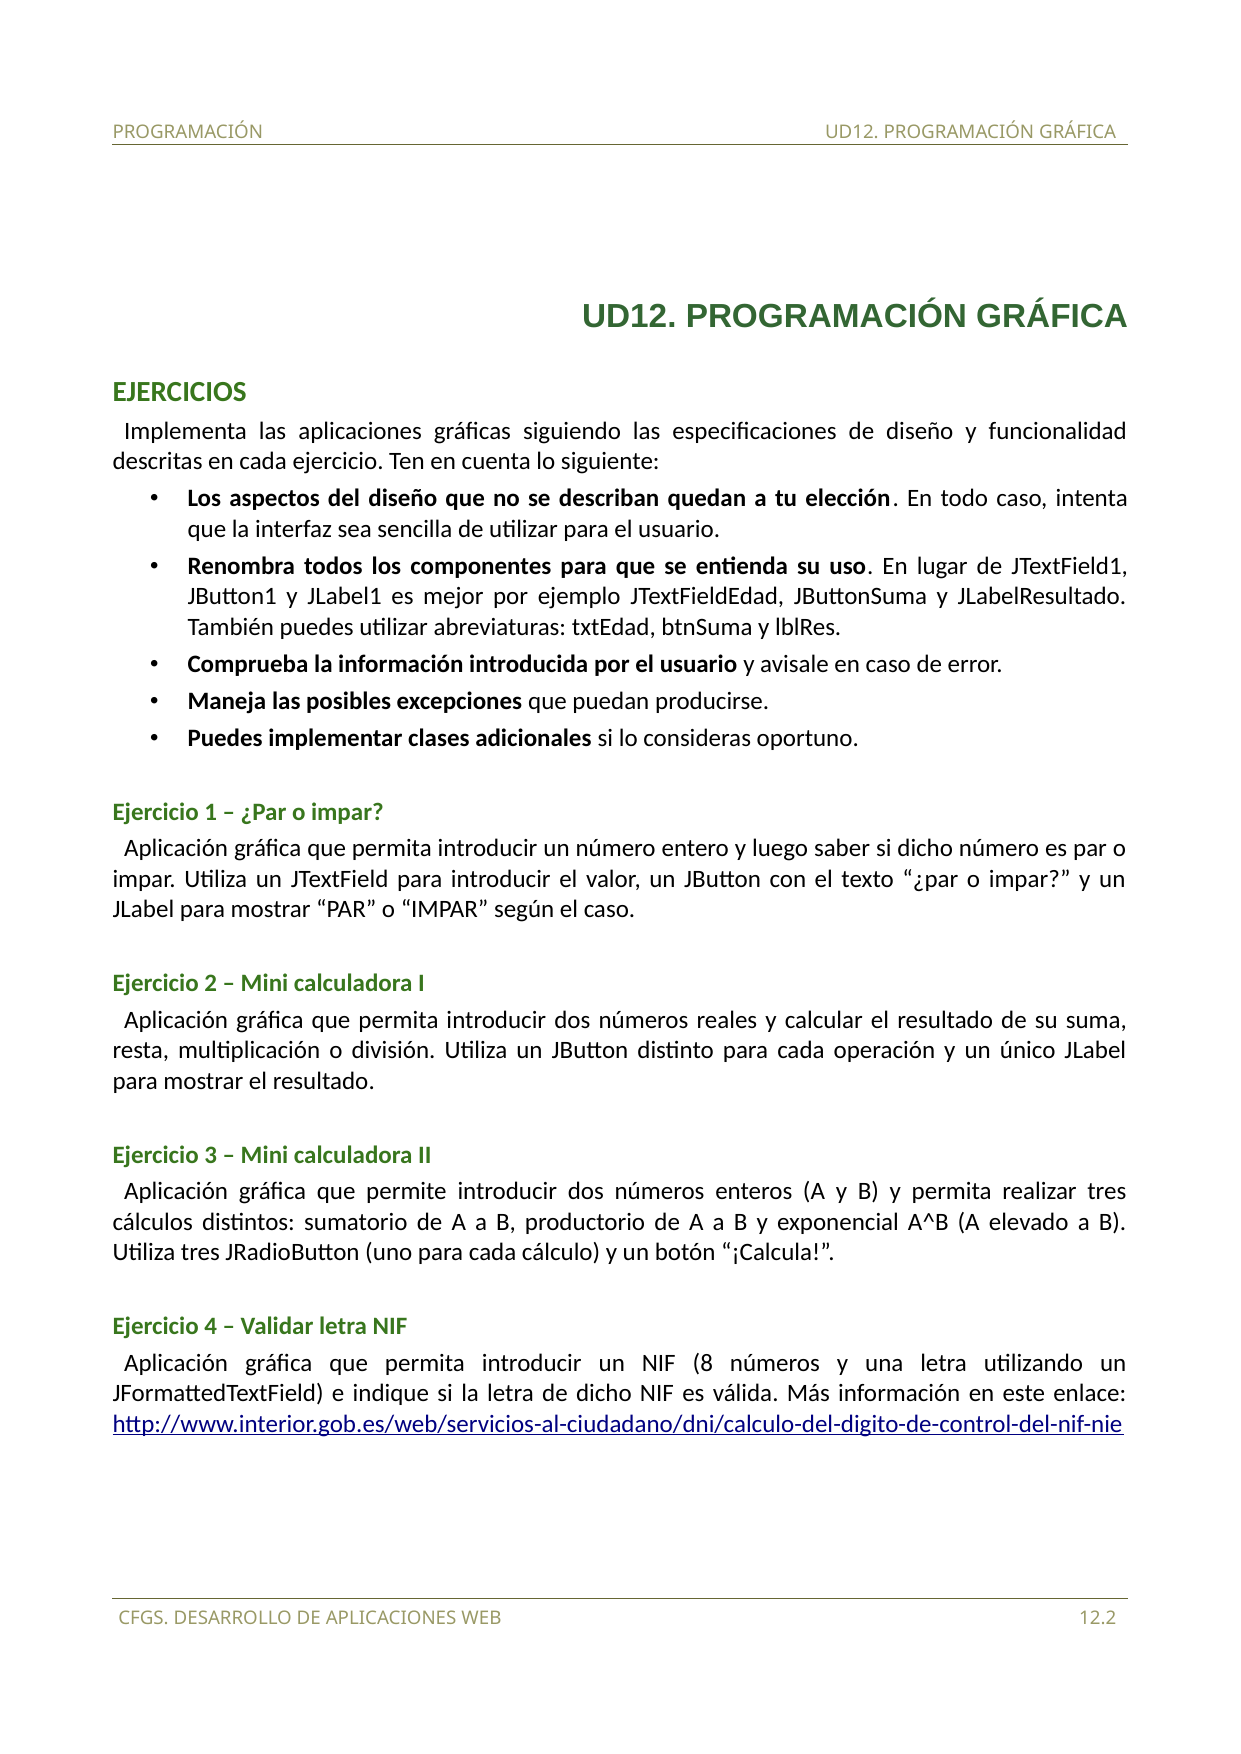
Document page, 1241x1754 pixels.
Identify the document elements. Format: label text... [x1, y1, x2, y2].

text Ejercicio 1 – ¿Par o impar? [112, 796, 1128, 826]
text Aplicación gráfica que permite introducir dos números enteros (A y B) y permita realizar tres cálculos distintos: sumatorio de A a B, productorio de A a B y exponencial A^B (A elevado a B). Utiliza tres JRadioButton (uno para cada cálculo) y un botón “¡Calcula!”. [112, 1175, 1128, 1267]
text Ejercicio 4 – Validar letra NIF [112, 1310, 1128, 1341]
text Ejercicio 3 – Mini calculadora II [112, 1139, 1128, 1169]
text Aplicación gráfica que permita introducir un NIF (8 números y una letra utilizando un JFormattedTextField) e indique si la letra de dicho NIF es válida. Más información en este enlace: http://www.interior.gob.es/web/servicios-al-ciudadano/dni/calculo-del-digito-de-control-del-nif-nie [112, 1347, 1128, 1438]
text Aplicación gráfica que permita introducir un número entero y luego saber si dicho número es par o impar. Utiliza un JTextField para introducir el valor, un JButton con el texto “¿par o impar?” y un JLabel para mostrar “PAR” o “IMPAR” según el caso. [112, 832, 1128, 924]
subtitle Ejercicios [112, 373, 1128, 409]
text Ejercicio 2 – Mini calculadora I [112, 967, 1128, 998]
list Los aspectos del diseño que no se describan quedan a tu elección. En todo caso, intenta que la interfaz sea sencilla de utilizar para el usuario. [150, 482, 1128, 543]
list Puedes implementar clases adicionales si lo consideras oportuno. [150, 722, 1128, 752]
text Aplicación gráfica que permita introducir dos números reales y calcular el resultado de su suma, resta, multiplicación o división. Utiliza un JButton distinto para cada operación y un único JLabel para mostrar el resultado. [112, 1004, 1128, 1095]
list Maneja las posibles excepciones que puedan producirse. [150, 685, 1128, 715]
list Renombra todos los componentes para que se entienda su uso. En lugar de JTextField1, JButton1 y JLabel1 es mejor por ejemplo JTextFieldEdad, JButtonSuma y JLabelResultado. También puedes utilizar abreviaturas: txtEdad, btnSuma y lblRes. [150, 550, 1128, 641]
text UD12. Programación gráfica [112, 296, 1128, 335]
list Comprueba la información introducida por el usuario y avisale en caso de error. [150, 648, 1128, 678]
text Implementa las aplicaciones gráficas siguiendo las especificaciones de diseño y funcionalidad descritas en cada ejercicio. Ten en cuenta lo siguiente: [112, 415, 1128, 476]
